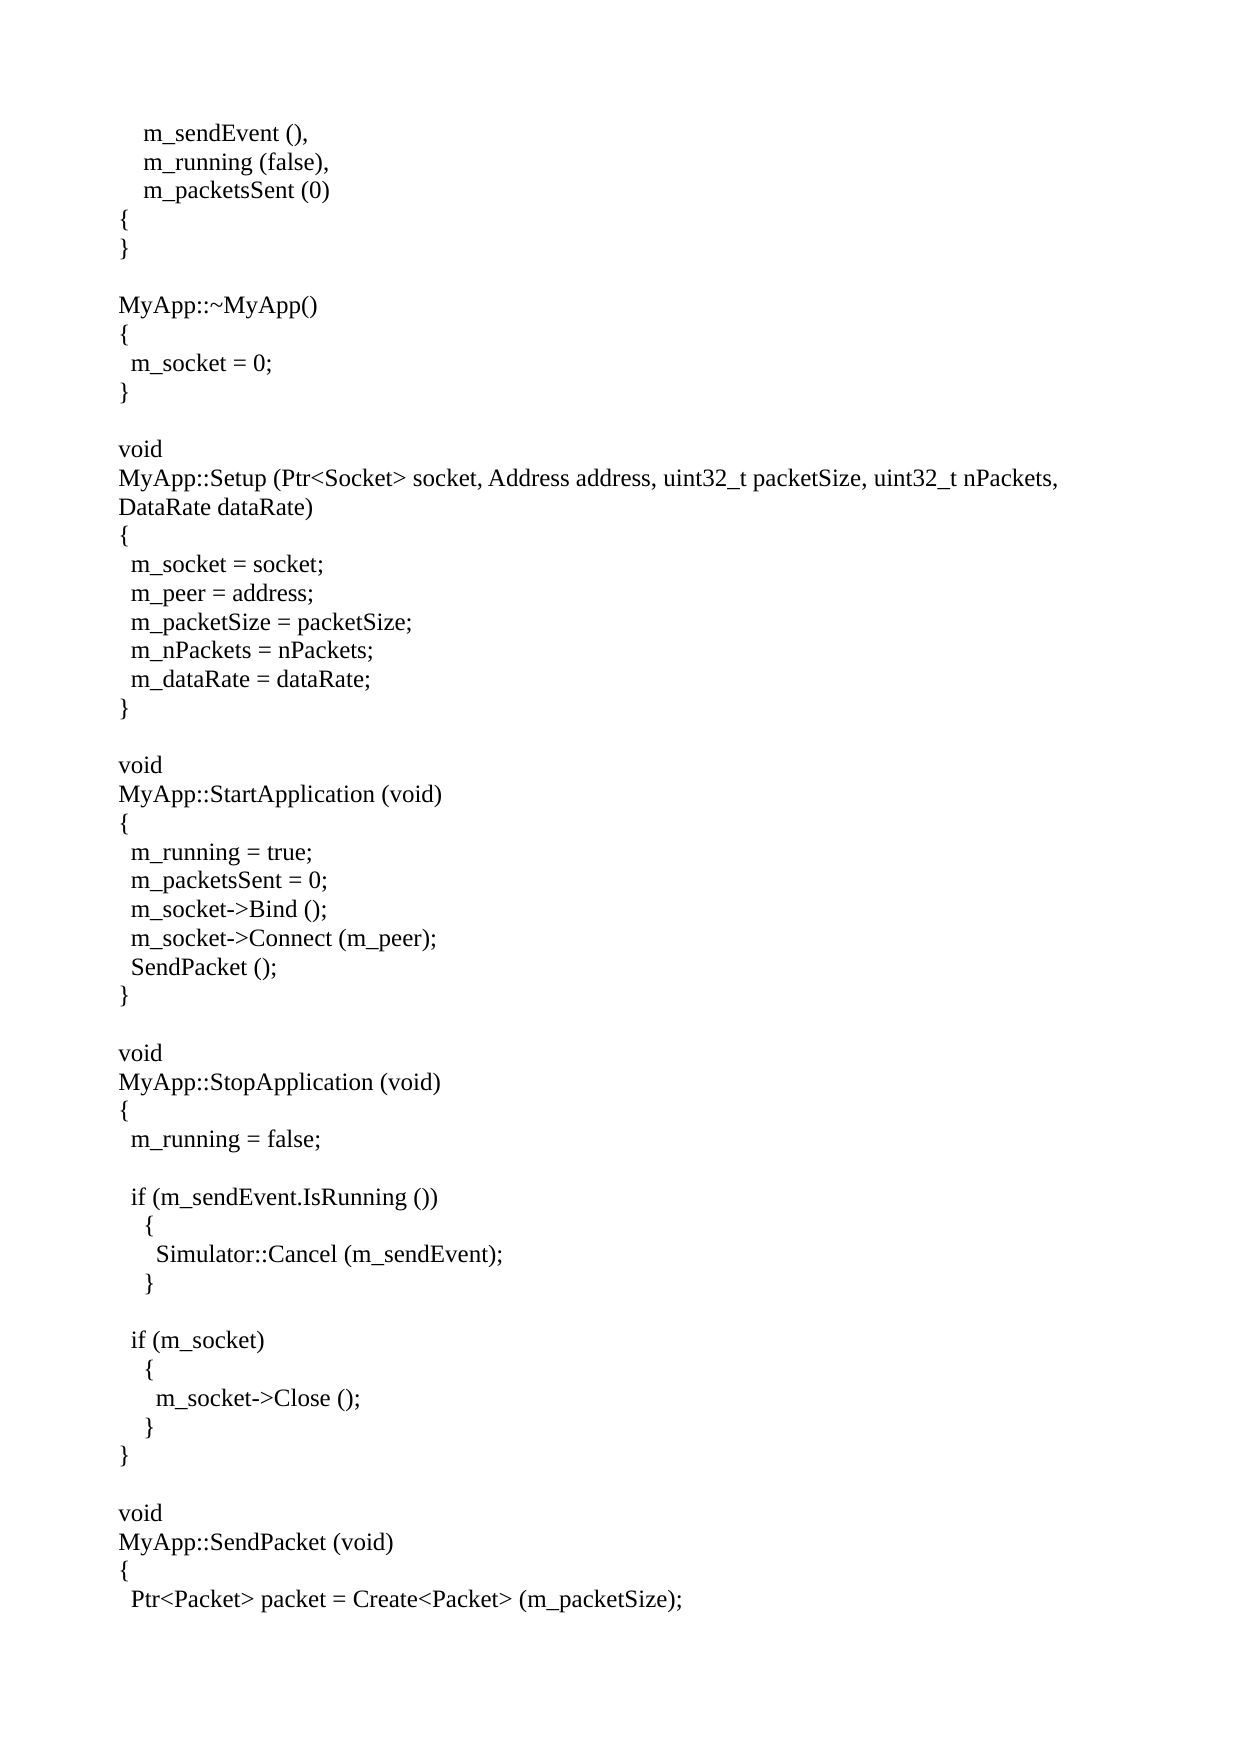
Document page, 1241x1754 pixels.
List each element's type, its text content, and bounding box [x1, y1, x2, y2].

text Ptr<Packet> packet = Create<Packet> (m_packetSize); [118, 1584, 1122, 1613]
text void [118, 434, 1122, 463]
text MyApp::StopApplication (void) [118, 1067, 1122, 1096]
text } [118, 1412, 1122, 1441]
text } [118, 1268, 1122, 1297]
text MyApp::Setup (Ptr<Socket> socket, Address address, uint32_t packetSize, uint32_t nPackets, DataRate dataRate) [118, 463, 1122, 521]
text void [118, 1038, 1122, 1067]
text { [118, 1556, 1122, 1584]
text { [118, 1354, 1122, 1383]
text { [118, 1096, 1122, 1124]
text if (m_socket) [118, 1326, 1122, 1354]
text { [118, 808, 1122, 837]
text } [118, 981, 1122, 1009]
text } [118, 693, 1122, 722]
text { [118, 521, 1122, 549]
text m_packetsSent (0) [118, 176, 1122, 204]
text m_running = false; [118, 1124, 1122, 1153]
text m_running (false), [118, 147, 1122, 176]
text } [118, 1441, 1122, 1469]
text m_socket = socket; [118, 549, 1122, 578]
text m_sendEvent (), [118, 118, 1122, 147]
text void [118, 1498, 1122, 1527]
text MyApp::StartApplication (void) [118, 779, 1122, 808]
text void [118, 751, 1122, 779]
text m_dataRate = dataRate; [118, 664, 1122, 693]
text if (m_sendEvent.IsRunning ()) [118, 1182, 1122, 1211]
text } [118, 377, 1122, 406]
text m_peer = address; [118, 578, 1122, 607]
text } [118, 233, 1122, 262]
text { [118, 319, 1122, 348]
text { [118, 1211, 1122, 1239]
text m_packetSize = packetSize; [118, 607, 1122, 636]
text MyApp::SendPacket (void) [118, 1527, 1122, 1556]
text m_socket->Connect (m_peer); [118, 923, 1122, 952]
text m_socket->Bind (); [118, 894, 1122, 923]
text m_socket->Close (); [118, 1383, 1122, 1412]
text m_running = true; [118, 837, 1122, 866]
text MyApp::~MyApp() [118, 291, 1122, 319]
text m_packetsSent = 0; [118, 866, 1122, 894]
text SendPacket (); [118, 952, 1122, 981]
text m_nPackets = nPackets; [118, 636, 1122, 664]
text m_socket = 0; [118, 348, 1122, 377]
text Simulator::Cancel (m_sendEvent); [118, 1239, 1122, 1268]
text { [118, 204, 1122, 233]
